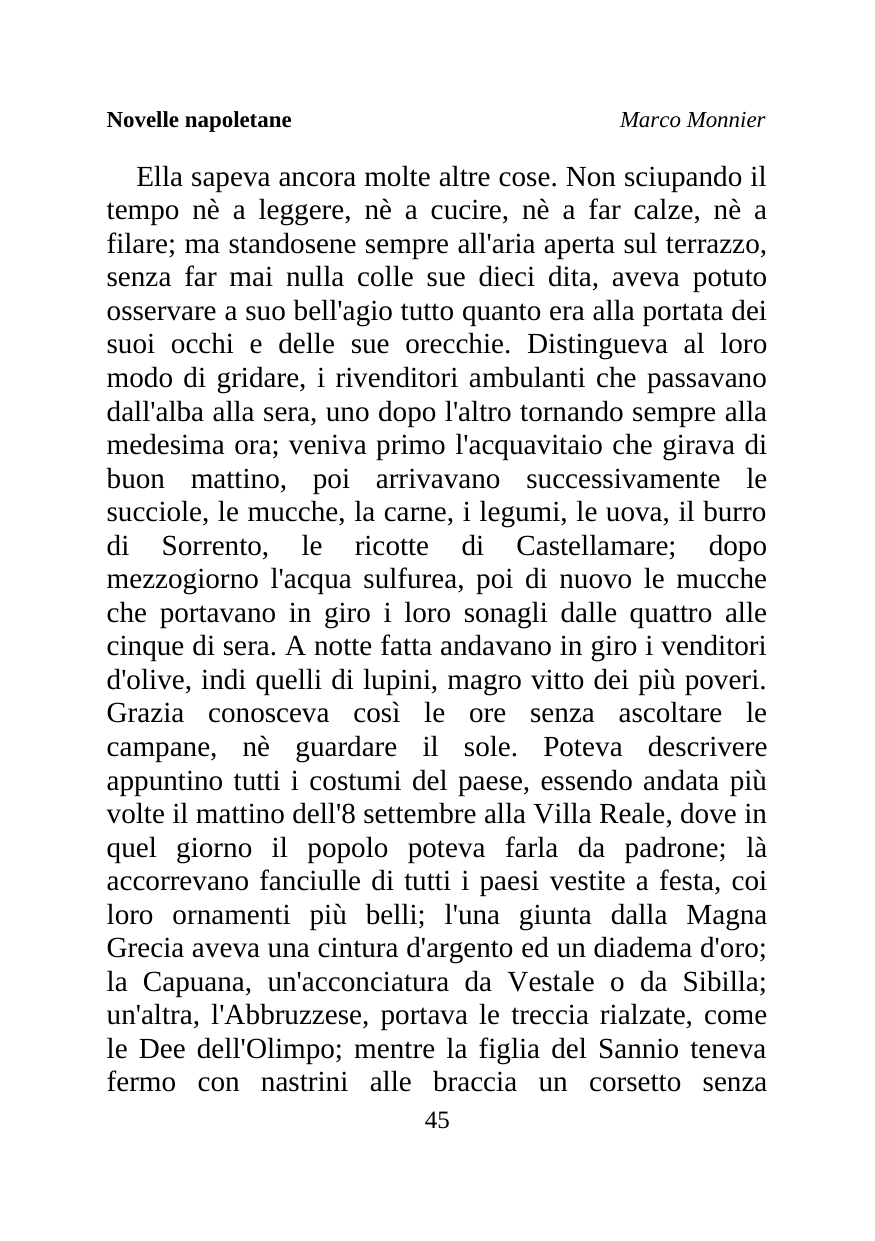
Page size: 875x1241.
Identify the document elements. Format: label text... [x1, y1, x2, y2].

text Ella sapeva ancora molte altre cose. Non sciupando il tempo nè a leggere, nè a cucire, nè a far calze, nè a filare; ma standosene sempre all'aria aperta sul terrazzo, senza far mai nulla colle sue dieci dita, aveva potuto osservare a suo bell'agio tutto quanto era alla portata dei suoi occhi e delle sue orecchie. Distingueva al loro modo di gridare, i rivenditori ambulanti che passavano dall'alba alla sera, uno dopo l'altro tornando sempre alla medesima ora; veniva primo l'acquavitaio che girava di buon mattino, poi arrivavano successivamente le succiole, le mucche, la carne, i legumi, le uova, il burro di Sorrento, le ricotte di Castellamare; dopo mezzogiorno l'acqua sulfurea, poi di nuovo le mucche che portavano in giro i loro sonagli dalle quattro alle cinque di sera. A notte fatta andavano in giro i venditori d'olive, indi quelli di lupini, magro vitto dei più poveri. Grazia conosceva così le ore senza ascoltare le campane, nè guardare il sole. Poteva descrivere appuntino tutti i costumi del paese, essendo andata più volte il mattino dell'8 settembre alla Villa Reale, dove in quel giorno il popolo poteva farla da padrone; là accorrevano fanciulle di tutti i paesi vestite a festa, coi loro ornamenti più belli; l'una giunta dalla Magna Grecia aveva una cintura d'argento ed un diadema d'oro; la Capuana, un'acconciatura da Vestale o da Sibilla; un'altra, l'Abbruzzese, portava le treccia rialzate, come le Dee dell'Olimpo; mentre la figlia del Sannio teneva fermo con nastrini alle braccia un corsetto senza [106, 159, 768, 1098]
